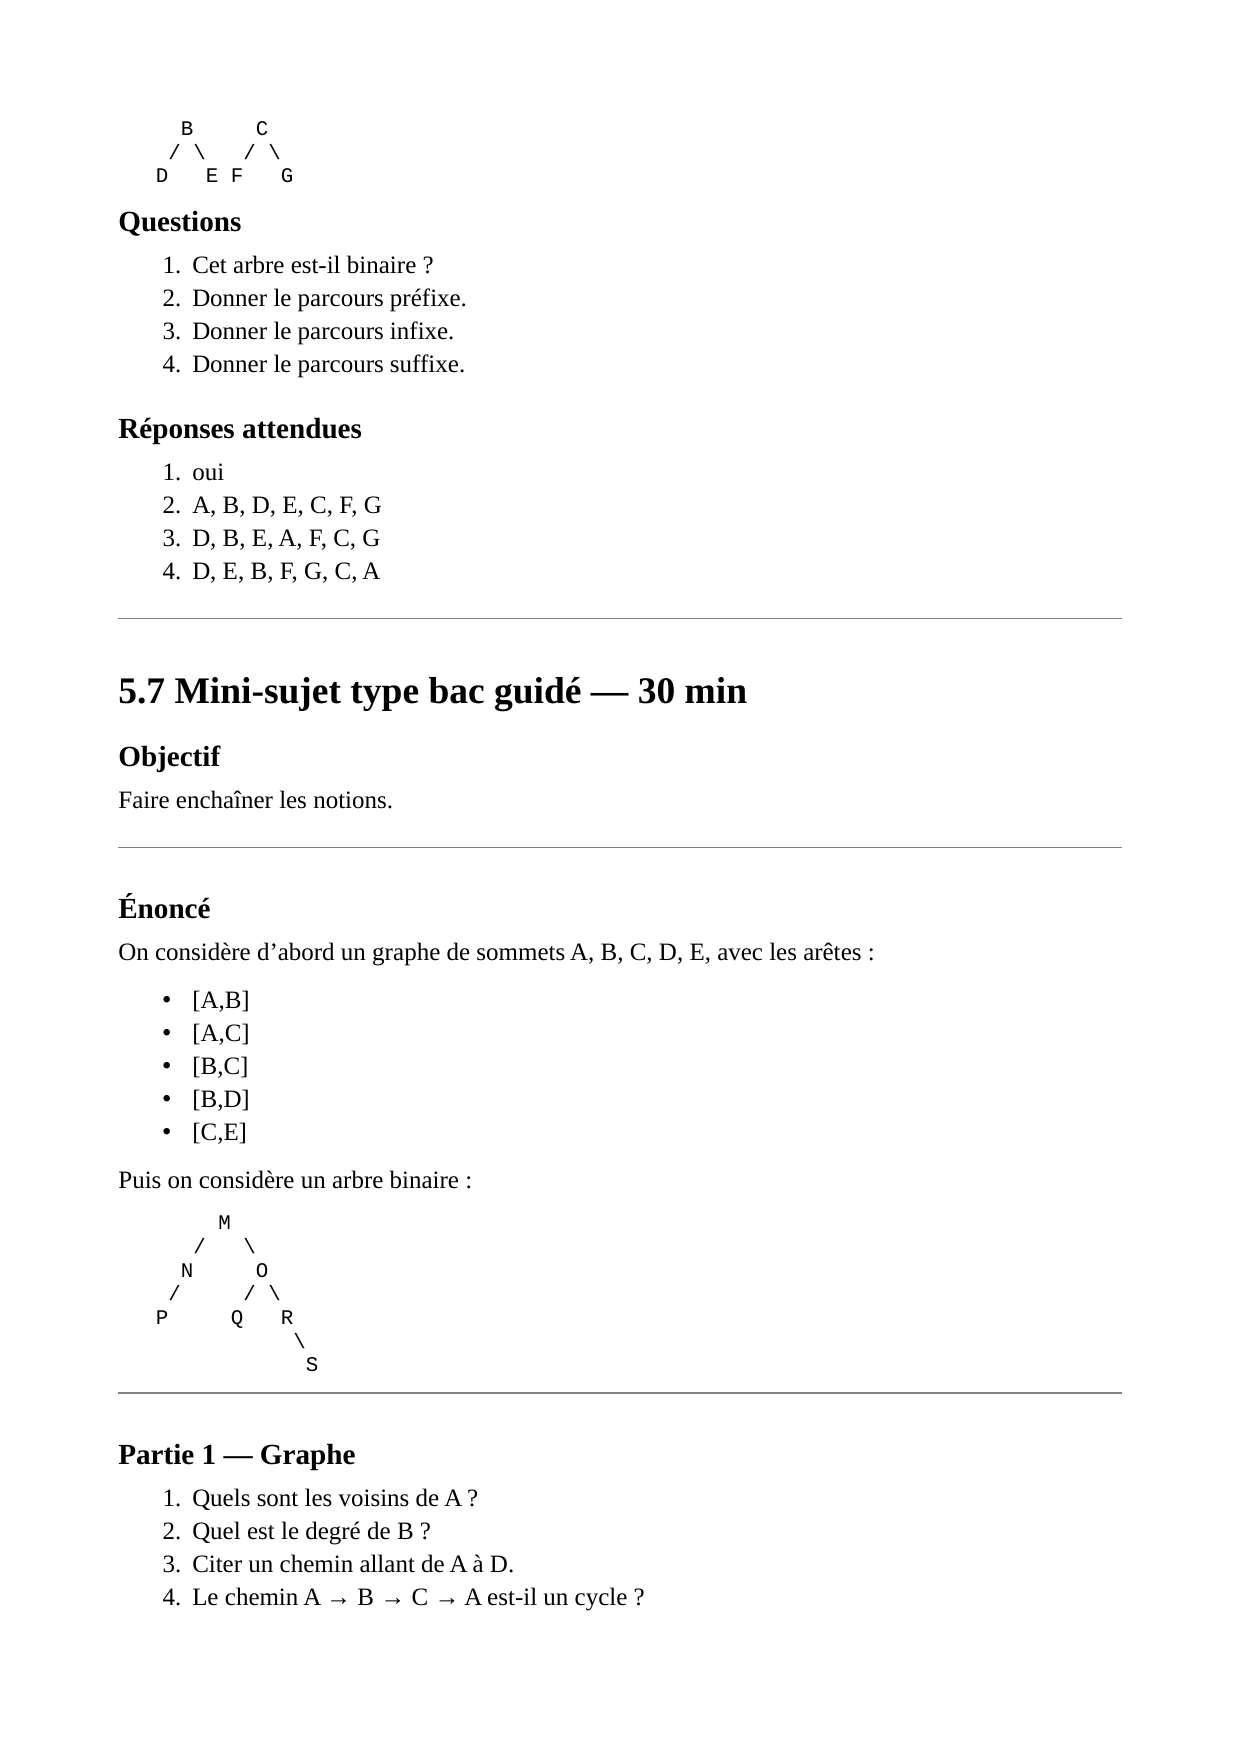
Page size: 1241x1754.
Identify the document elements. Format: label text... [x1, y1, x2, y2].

list Donner le parcours infixe. [162, 316, 1122, 344]
text Faire enchaîner les notions. [118, 785, 1122, 814]
list Citer un chemin allant de A à D. [162, 1549, 1122, 1578]
text / / \ [118, 1283, 1122, 1307]
list [A,B] [162, 985, 1122, 1014]
text D E F G [118, 165, 1122, 189]
text B C [118, 118, 1122, 142]
text / \ [118, 1236, 1122, 1260]
subtitle Partie 1 — Graphe [118, 1437, 1122, 1470]
list Quel est le degré de B ? [162, 1516, 1122, 1544]
list Donner le parcours suffixe. [162, 349, 1122, 377]
text \ [118, 1331, 1122, 1354]
list Quels sont les voisins de A ? [162, 1483, 1122, 1512]
text P Q R [118, 1307, 1122, 1331]
text S [118, 1354, 1122, 1378]
subtitle Objectif [118, 739, 1122, 772]
subtitle Énoncé [118, 891, 1122, 925]
list D, E, B, F, G, C, A [162, 556, 1122, 585]
text M [118, 1212, 1122, 1236]
subtitle Réponses attendues [118, 411, 1122, 444]
list [B,D] [162, 1084, 1122, 1113]
subtitle 5.7 Mini-sujet type bac guidé — 30 min [118, 669, 1122, 712]
list Cet arbre est-il binaire ? [162, 250, 1122, 278]
list D, B, E, A, F, C, G [162, 523, 1122, 552]
list [B,C] [162, 1051, 1122, 1080]
list oui [162, 457, 1122, 486]
subtitle Questions [118, 204, 1122, 237]
text On considère d’abord un graphe de sommets A, B, C, D, E, avec les arêtes : [118, 937, 1122, 966]
list Le chemin A → B → C → A est-il un cycle ? [162, 1582, 1122, 1611]
list Donner le parcours préfixe. [162, 283, 1122, 311]
text Puis on considère un arbre binaire : [118, 1165, 1122, 1193]
list A, B, D, E, C, F, G [162, 490, 1122, 519]
list [A,C] [162, 1018, 1122, 1047]
text / \ / \ [118, 142, 1122, 165]
text N O [118, 1260, 1122, 1283]
list [C,E] [162, 1117, 1122, 1146]
